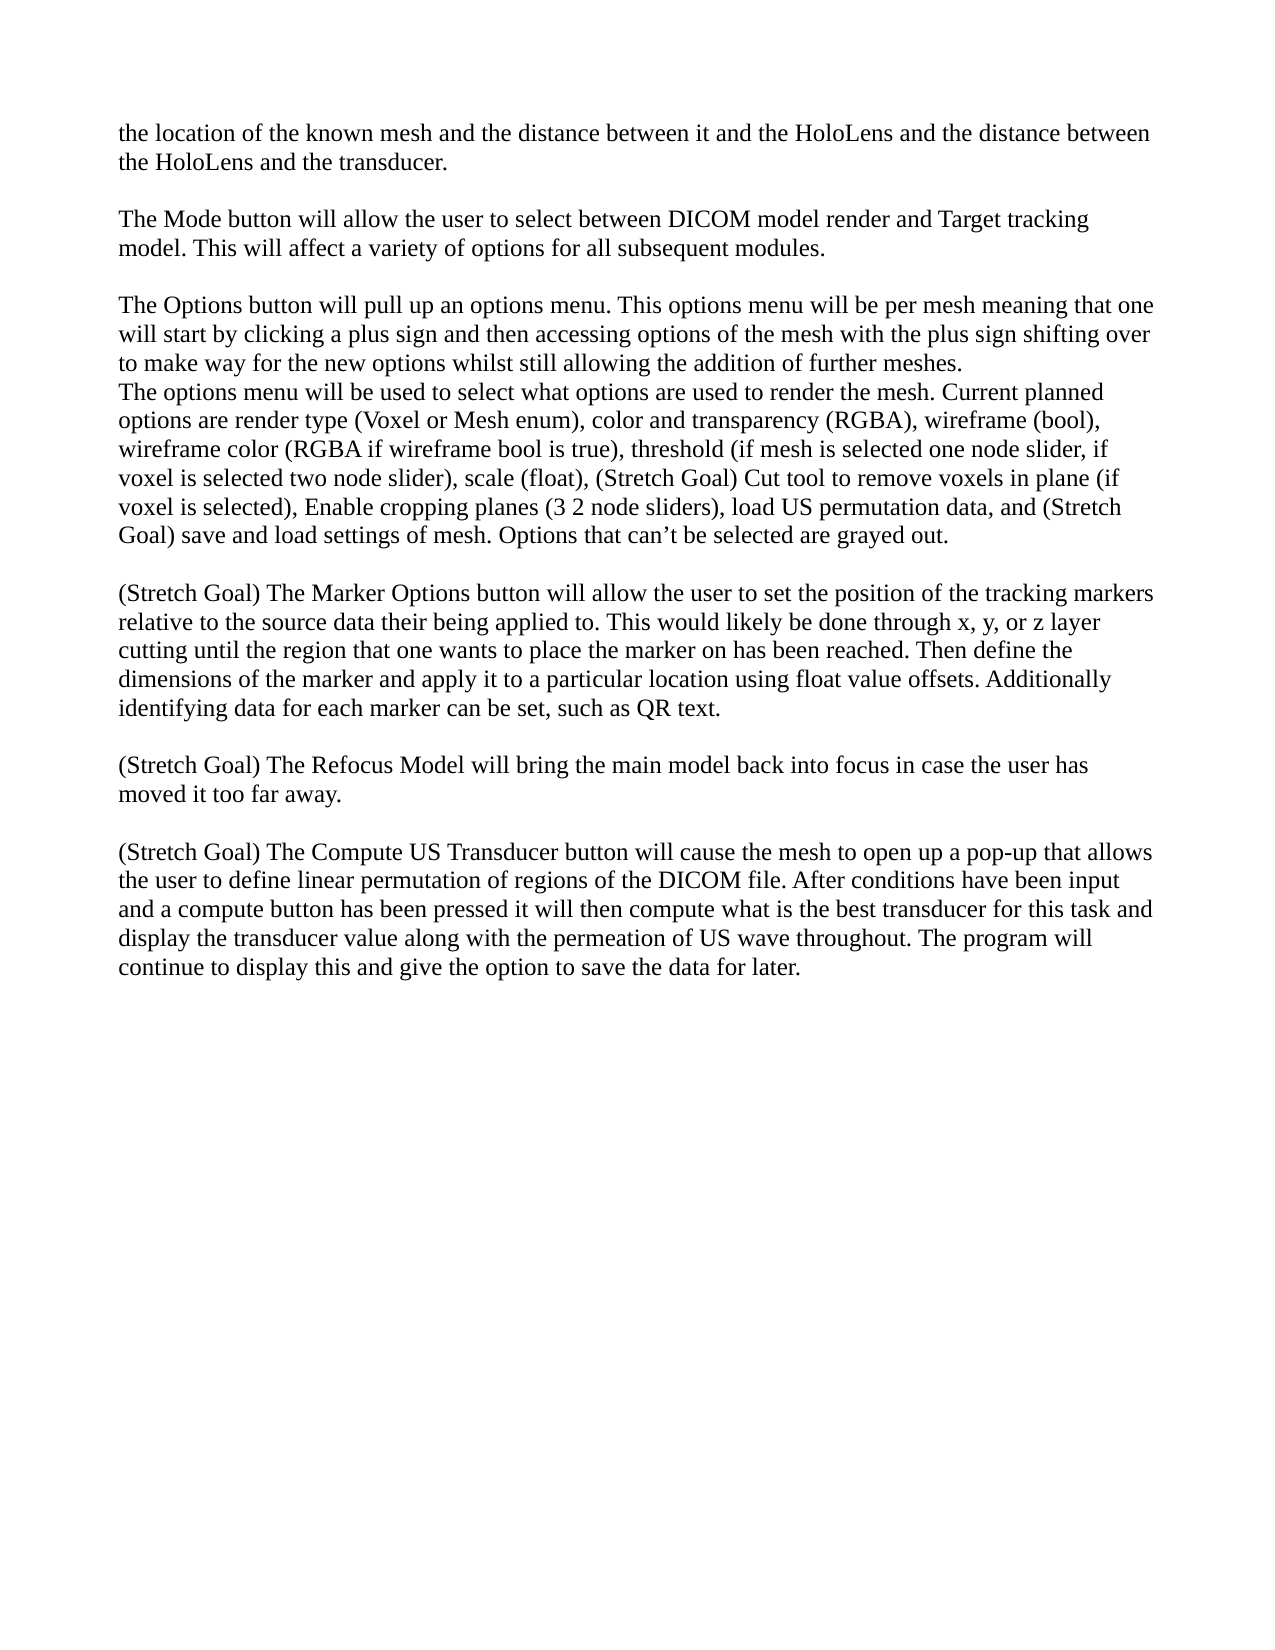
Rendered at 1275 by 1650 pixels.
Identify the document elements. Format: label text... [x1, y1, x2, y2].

text (Stretch Goal) The Marker Options button will allow the user to set the position of the tracking markers relative to the source data their being applied to. This would likely be done through x, y, or z layer cutting until the region that one wants to place the marker on has been reached. Then define the dimensions of the marker and apply it to a particular location using float value offsets. Additionally identifying data for each marker can be set, such as QR text. [118, 578, 1157, 722]
text (Stretch Goal) The Refocus Model will bring the main model back into focus in case the user has moved it too far away. [118, 751, 1157, 808]
text The options menu will be used to select what options are used to render the mesh. Current planned options are render type (Voxel or Mesh enum), color and transparency (RGBA), wireframe (bool), wireframe color (RGBA if wireframe bool is true), threshold (if mesh is selected one node slider, if voxel is selected two node slider), scale (float), (Stretch Goal) Cut tool to remove voxels in plane (if voxel is selected), Enable cropping planes (3 2 node sliders), load US permutation data, and (Stretch Goal) save and load settings of mesh. Options that can’t be selected are grayed out. [118, 377, 1157, 549]
text (Stretch Goal) The Compute US Transducer button will cause the mesh to open up a pop-up that allows the user to define linear permutation of regions of the DICOM file. After conditions have been input and a compute button has been pressed it will then compute what is the best transducer for this task and display the transducer value along with the permeation of US wave throughout. The program will continue to display this and give the option to save the data for later. [118, 837, 1157, 981]
text the location of the known mesh and the distance between it and the HoloLens and the distance between the HoloLens and the transducer. [118, 118, 1157, 176]
text The Mode button will allow the user to select between DICOM model render and Target tracking model. This will affect a variety of options for all subsequent modules. [118, 204, 1157, 262]
text The Options button will pull up an options menu. This options menu will be per mesh meaning that one will start by clicking a plus sign and then accessing options of the mesh with the plus sign shifting over to make way for the new options whilst still allowing the addition of further meshes. [118, 291, 1157, 377]
